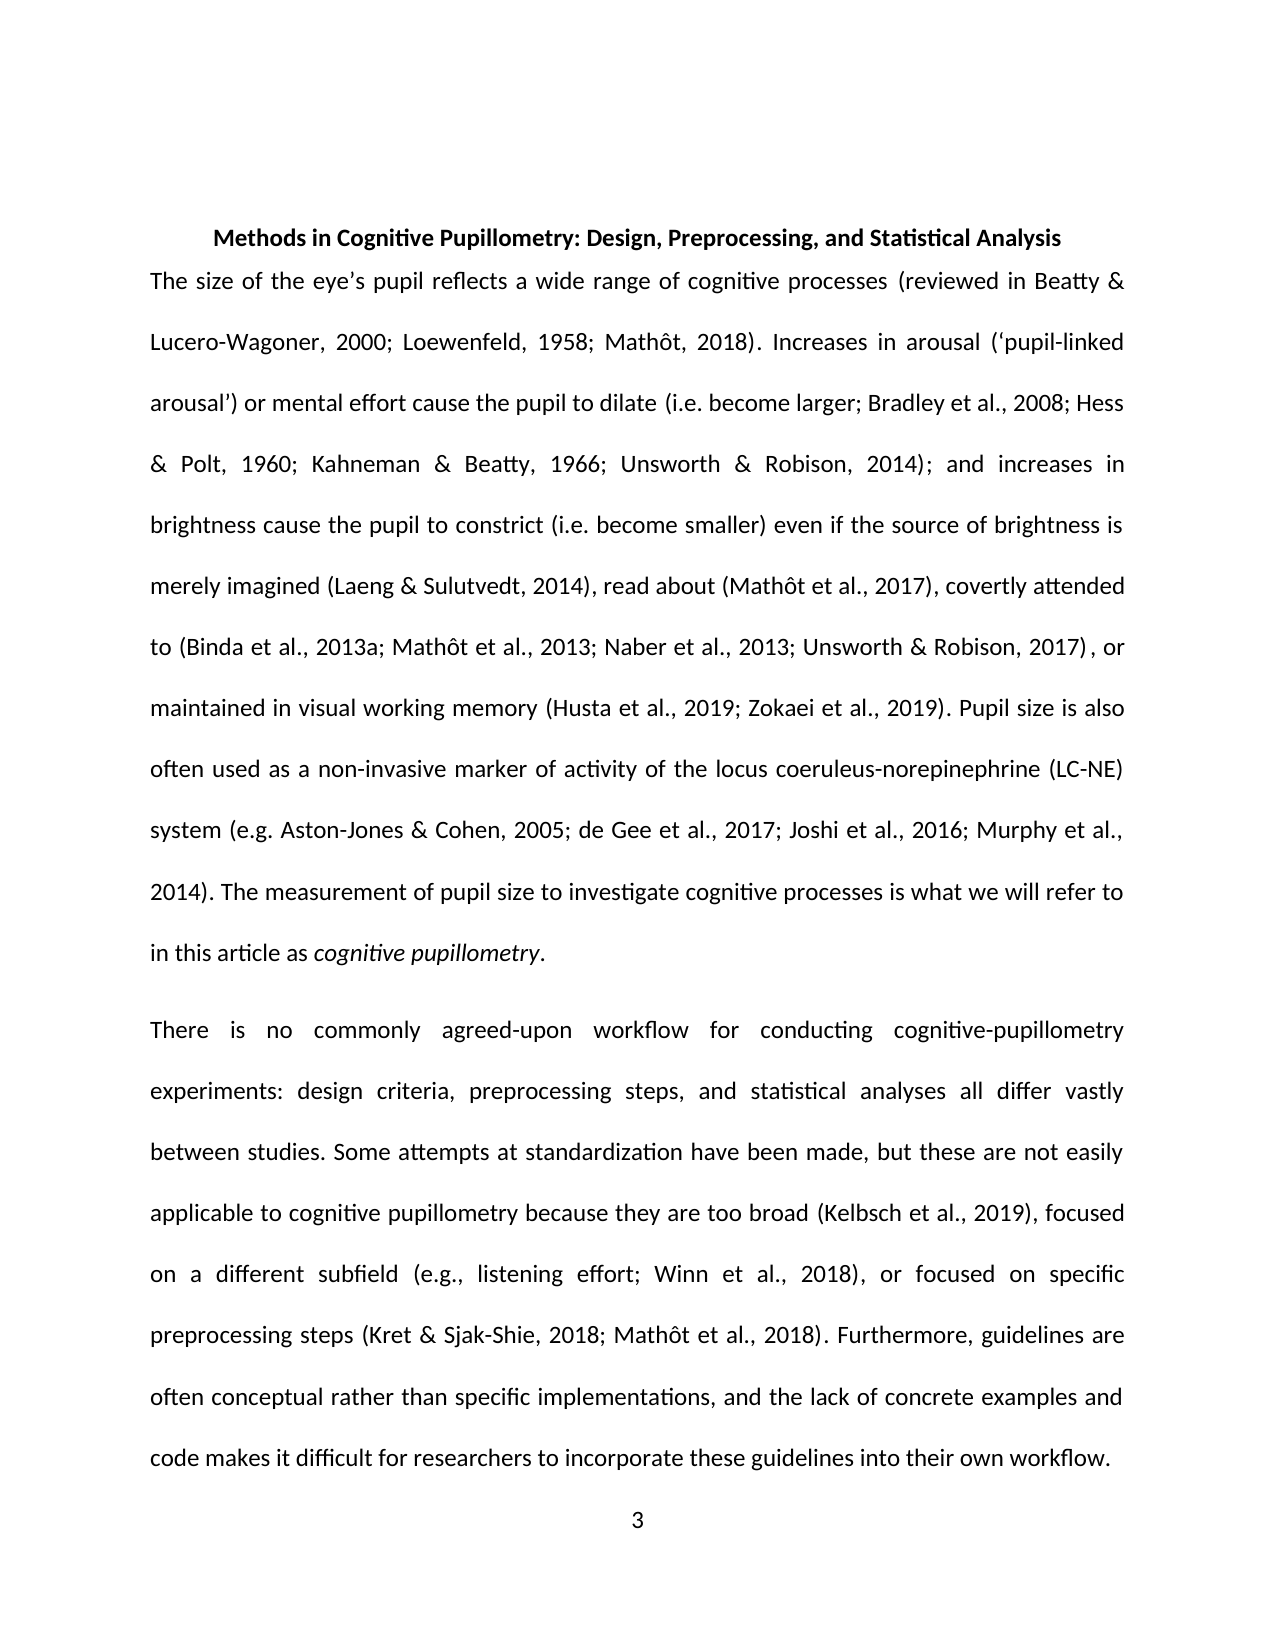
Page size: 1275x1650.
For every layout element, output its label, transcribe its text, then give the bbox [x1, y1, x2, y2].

subtitle Methods in Cognitive Pupillometry: Design, Preprocessing, and Statistical Analysis [150, 222, 1125, 253]
text There is no commonly agreed-upon workflow for conducting cognitive-pupillometry experiments: design criteria, preprocessing steps, and statistical analyses all differ vastly between studies. Some attempts at standardization have been made, but these are not easily applicable to cognitive pupillometry because they are too broad (Kelbsch et al., 2019), focused on a different subfield (e.g., listening effort; Winn et al., 2018), or focused on specific preprocessing steps (Kret & Sjak-Shie, 2018; Mathôt et al., 2018). Furthermore, guidelines are often conceptual rather than specific implementations, and the lack of concrete examples and code makes it difficult for researchers to incorporate these guidelines into their own workflow. [150, 1014, 1125, 1472]
text The size of the eye’s pupil reflects a wide range of cognitive processes (reviewed in Beatty & Lucero-Wagoner, 2000; Loewenfeld, 1958; Mathôt, 2018). Increases in arousal (‘pupil-linked arousal’) or mental effort cause the pupil to dilate (i.e. become larger; Bradley et al., 2008; Hess & Polt, 1960; Kahneman & Beatty, 1966; Unsworth & Robison, 2014); and increases in brightness cause the pupil to constrict (i.e. become smaller) even if the source of brightness is merely imagined (Laeng & Sulutvedt, 2014), read about (Mathôt et al., 2017), covertly attended to (Binda et al., 2013a; Mathôt et al., 2013; Naber et al., 2013; Unsworth & Robison, 2017), or maintained in visual working memory (Husta et al., 2019; Zokaei et al., 2019). Pupil size is also often used as a non-invasive marker of activity of the locus coeruleus-norepinephrine (LC-NE) system (e.g. Aston-Jones & Cohen, 2005; de Gee et al., 2017; Joshi et al., 2016; Murphy et al., 2014). The measurement of pupil size to investigate cognitive processes is what we will refer to in this article as cognitive pupillometry. [150, 265, 1125, 967]
